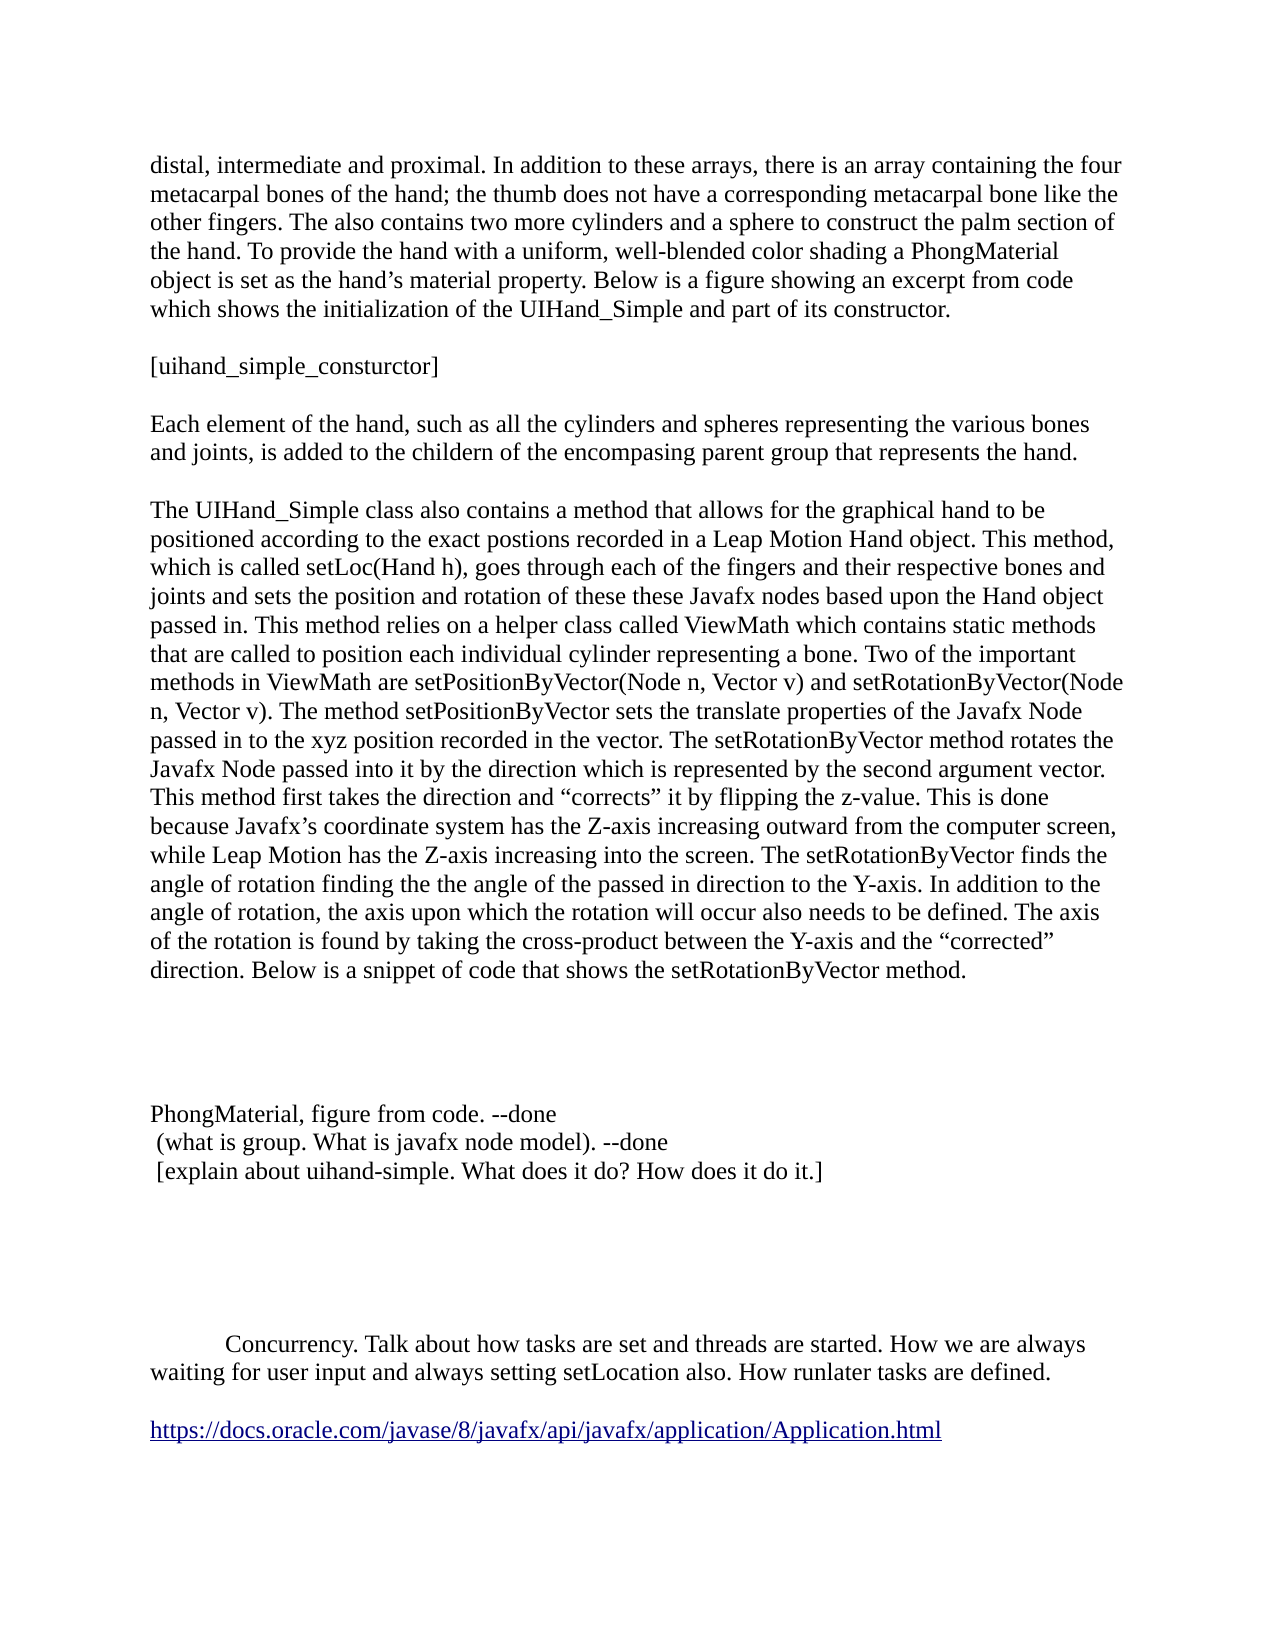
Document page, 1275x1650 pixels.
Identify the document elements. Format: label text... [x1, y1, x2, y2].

text [uihand_simple_consturctor] [150, 351, 1125, 380]
text The UIHand_Simple class also contains a method that allows for the graphical hand to be positioned according to the exact postions recorded in a Leap Motion Hand object. This method, which is called setLoc(Hand h), goes through each of the fingers and their respective bones and joints and sets the position and rotation of these these Javafx nodes based upon the Hand object passed in. This method relies on a helper class called ViewMath which contains static methods that are called to position each individual cylinder representing a bone. Two of the important methods in ViewMath are setPositionByVector(Node n, Vector v) and setRotationByVector(Node n, Vector v). The method setPositionByVector sets the translate properties of the Javafx Node passed in to the xyz position recorded in the vector. The setRotationByVector method rotates the Javafx Node passed into it by the direction which is represented by the second argument vector. This method first takes the direction and “corrects” it by flipping the z-value. This is done because Javafx’s coordinate system has the Z-axis increasing outward from the computer screen, while Leap Motion has the Z-axis increasing into the screen. The setRotationByVector finds the angle of rotation finding the the angle of the passed in direction to the Y-axis. In addition to the angle of rotation, the axis upon which the rotation will occur also needs to be defined. The axis of the rotation is found by taking the cross-product between the Y-axis and the “corrected” direction. Below is a snippet of code that shows the setRotationByVector method. [150, 495, 1125, 984]
text PhongMaterial, figure from code. --done [150, 1099, 1125, 1127]
text Concurrency. Talk about how tasks are set and threads are started. How we are always waiting for user input and always setting setLocation also. How runlater tasks are defined. [150, 1329, 1125, 1386]
text Each element of the hand, such as all the cylinders and spheres representing the various bones and joints, is added to the childern of the encompasing parent group that represents the hand. [150, 409, 1125, 466]
text [explain about uihand-simple. What does it do? How does it do it.] [150, 1156, 1125, 1185]
text https://docs.oracle.com/javase/8/javafx/api/javafx/application/Application.html [150, 1415, 1125, 1444]
text (what is group. What is javafx node model). --done [150, 1127, 1125, 1156]
text distal, intermediate and proximal. In addition to these arrays, there is an array containing the four metacarpal bones of the hand; the thumb does not have a corresponding metacarpal bone like the other fingers. The also contains two more cylinders and a sphere to construct the palm section of the hand. To provide the hand with a uniform, well-blended color shading a PhongMaterial object is set as the hand’s material property. Below is a figure showing an excerpt from code which shows the initialization of the UIHand_Simple and part of its constructor. [150, 150, 1125, 322]
